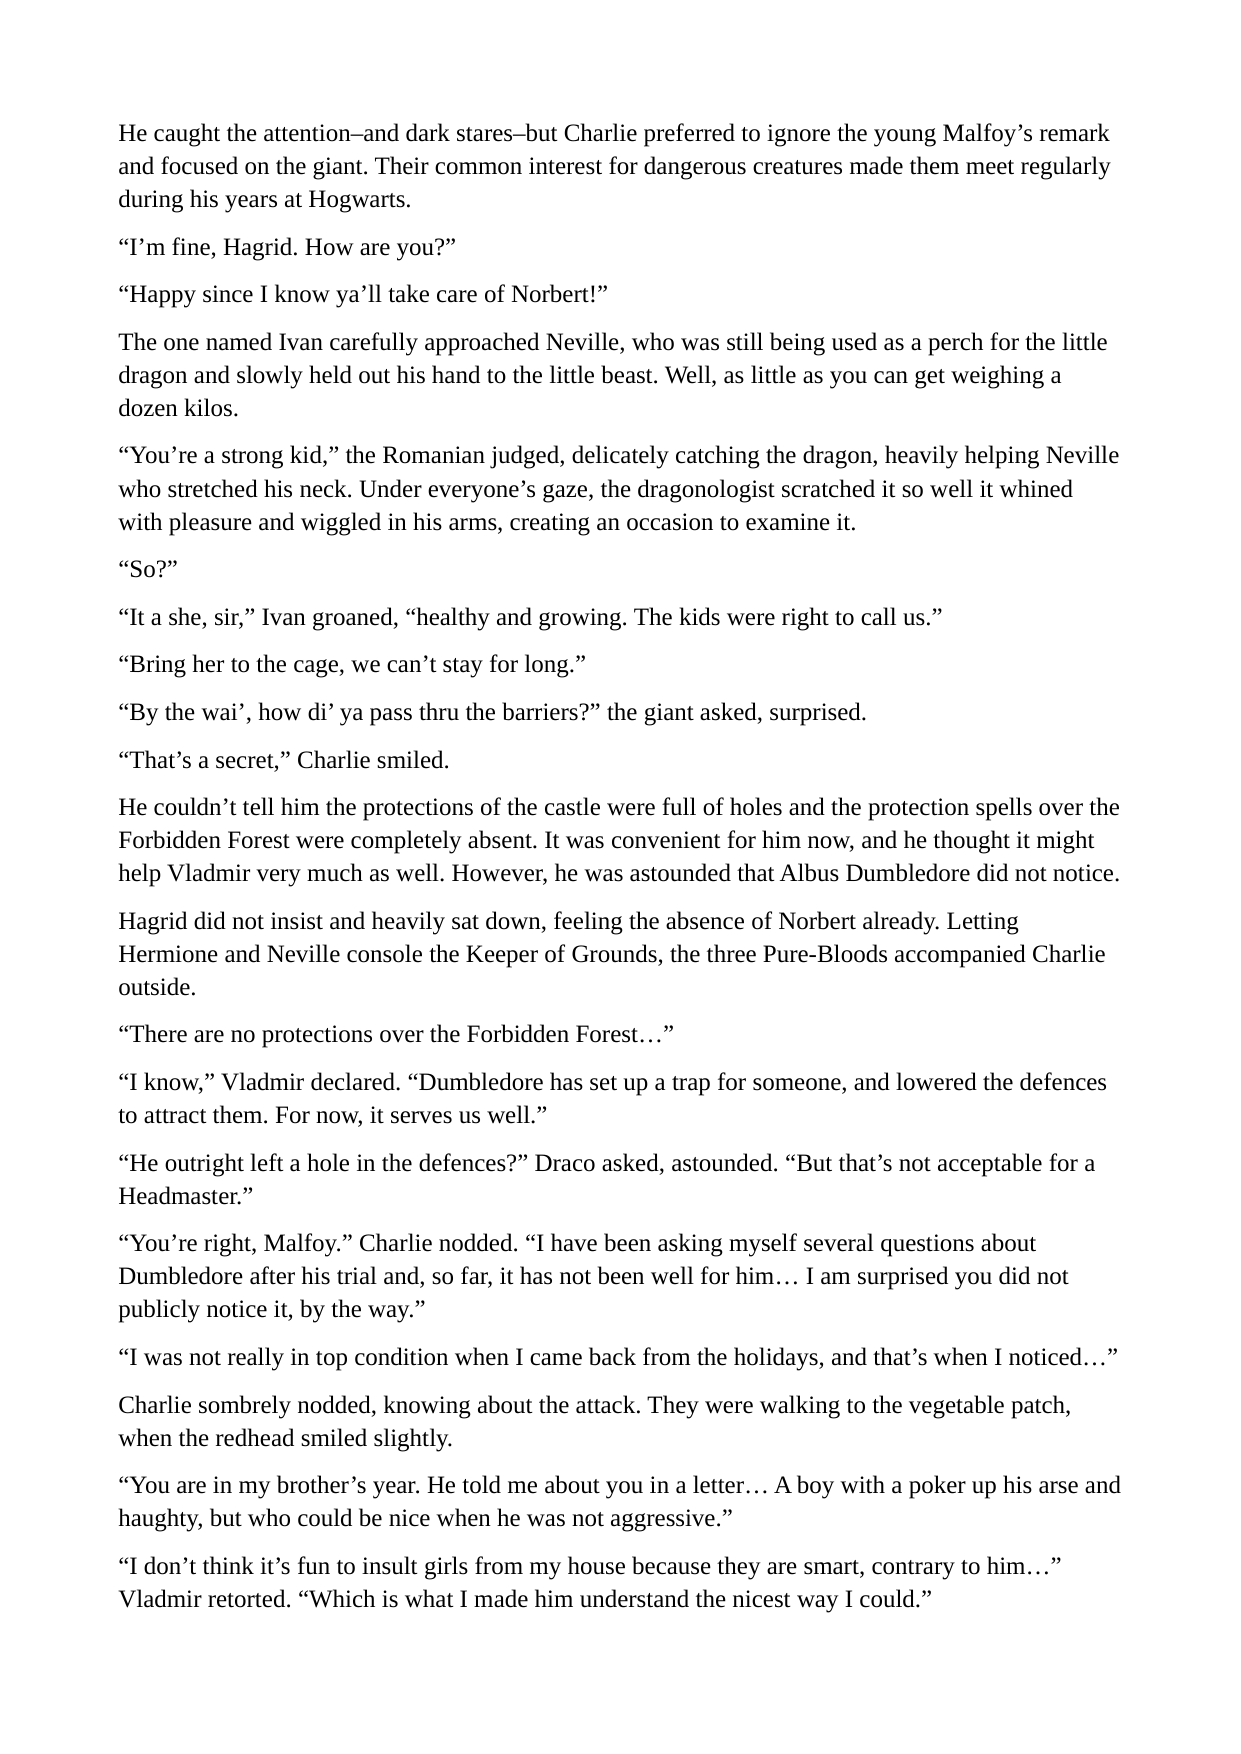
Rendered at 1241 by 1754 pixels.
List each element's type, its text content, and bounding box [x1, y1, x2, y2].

text “You are in my brother’s year. He told me about you in a letter… A boy with a poker up his arse and haughty, but who could be nice when he was not aggressive.” [118, 1470, 1122, 1532]
text Hagrid did not insist and heavily sat down, feeling the absence of Norbert already. Letting Hermione and Neville console the Keeper of Grounds, the three Pure-Bloods accompanied Charlie outside. [118, 906, 1122, 1001]
text “I don’t think it’s fun to insult girls from my house because they are smart, contrary to him…” Vladmir retorted. “Which is what I made him understand the nicest way I could.” [118, 1551, 1122, 1613]
text “So?” [118, 554, 1122, 583]
text “I know,” Vladmir declared. “Dumbledore has set up a trap for someone, and lowered the defences to attract them. For now, it serves us well.” [118, 1067, 1122, 1129]
text “I was not really in top condition when I came back from the holidays, and that’s when I noticed…” [118, 1342, 1122, 1371]
text “He outright left a hole in the defences?” Draco asked, astounded. “But that’s not acceptable for a Headmaster.” [118, 1148, 1122, 1209]
text He caught the attention–and dark stares–but Charlie preferred to ignore the young Malfoy’s remark and focused on the giant. Their common interest for dangerous creatures made them meet regularly during his years at Hogwarts. [118, 118, 1122, 213]
text “I’m fine, Hagrid. How are you?” [118, 232, 1122, 261]
text “It a she, sir,” Ivan groaned, “healthy and growing. The kids were right to call us.” [118, 602, 1122, 631]
text He couldn’t tell him the protections of the castle were full of holes and the protection spells over the Forbidden Forest were completely absent. It was convenient for him now, and he thought it might help Vladmir very much as well. However, he was astounded that Albus Dumbledore did not notice. [118, 792, 1122, 887]
text “That’s a secret,” Charlie smiled. [118, 745, 1122, 773]
text “There are no protections over the Forbidden Forest…” [118, 1019, 1122, 1048]
text “Happy since I know ya’ll take care of Norbert!” [118, 279, 1122, 308]
text “You’re right, Malfoy.” Charlie nodded. “I have been asking myself several questions about Dumbledore after his trial and, so far, it has not been well for him… I am surprised you did not publicly notice it, by the way.” [118, 1228, 1122, 1323]
text “Bring her to the cage, we can’t stay for long.” [118, 649, 1122, 678]
text “You’re a strong kid,” the Romanian judged, delicately catching the dragon, heavily helping Neville who stretched his neck. Under everyone’s gaze, the dragonologist scratched it so well it whined with pleasure and wiggled in his arms, creating an occasion to examine it. [118, 441, 1122, 535]
text The one named Ivan carefully approached Neville, who was still being used as a perch for the little dragon and slowly held out his hand to the little beast. Well, as little as you can get weighing a dozen kilos. [118, 327, 1122, 422]
text “By the wai’, how di’ ya pass thru the barriers?” the giant asked, surprised. [118, 697, 1122, 726]
text Charlie sombrely nodded, knowing about the attack. They were walking to the vegetable patch, when the redhead smiled slightly. [118, 1390, 1122, 1451]
